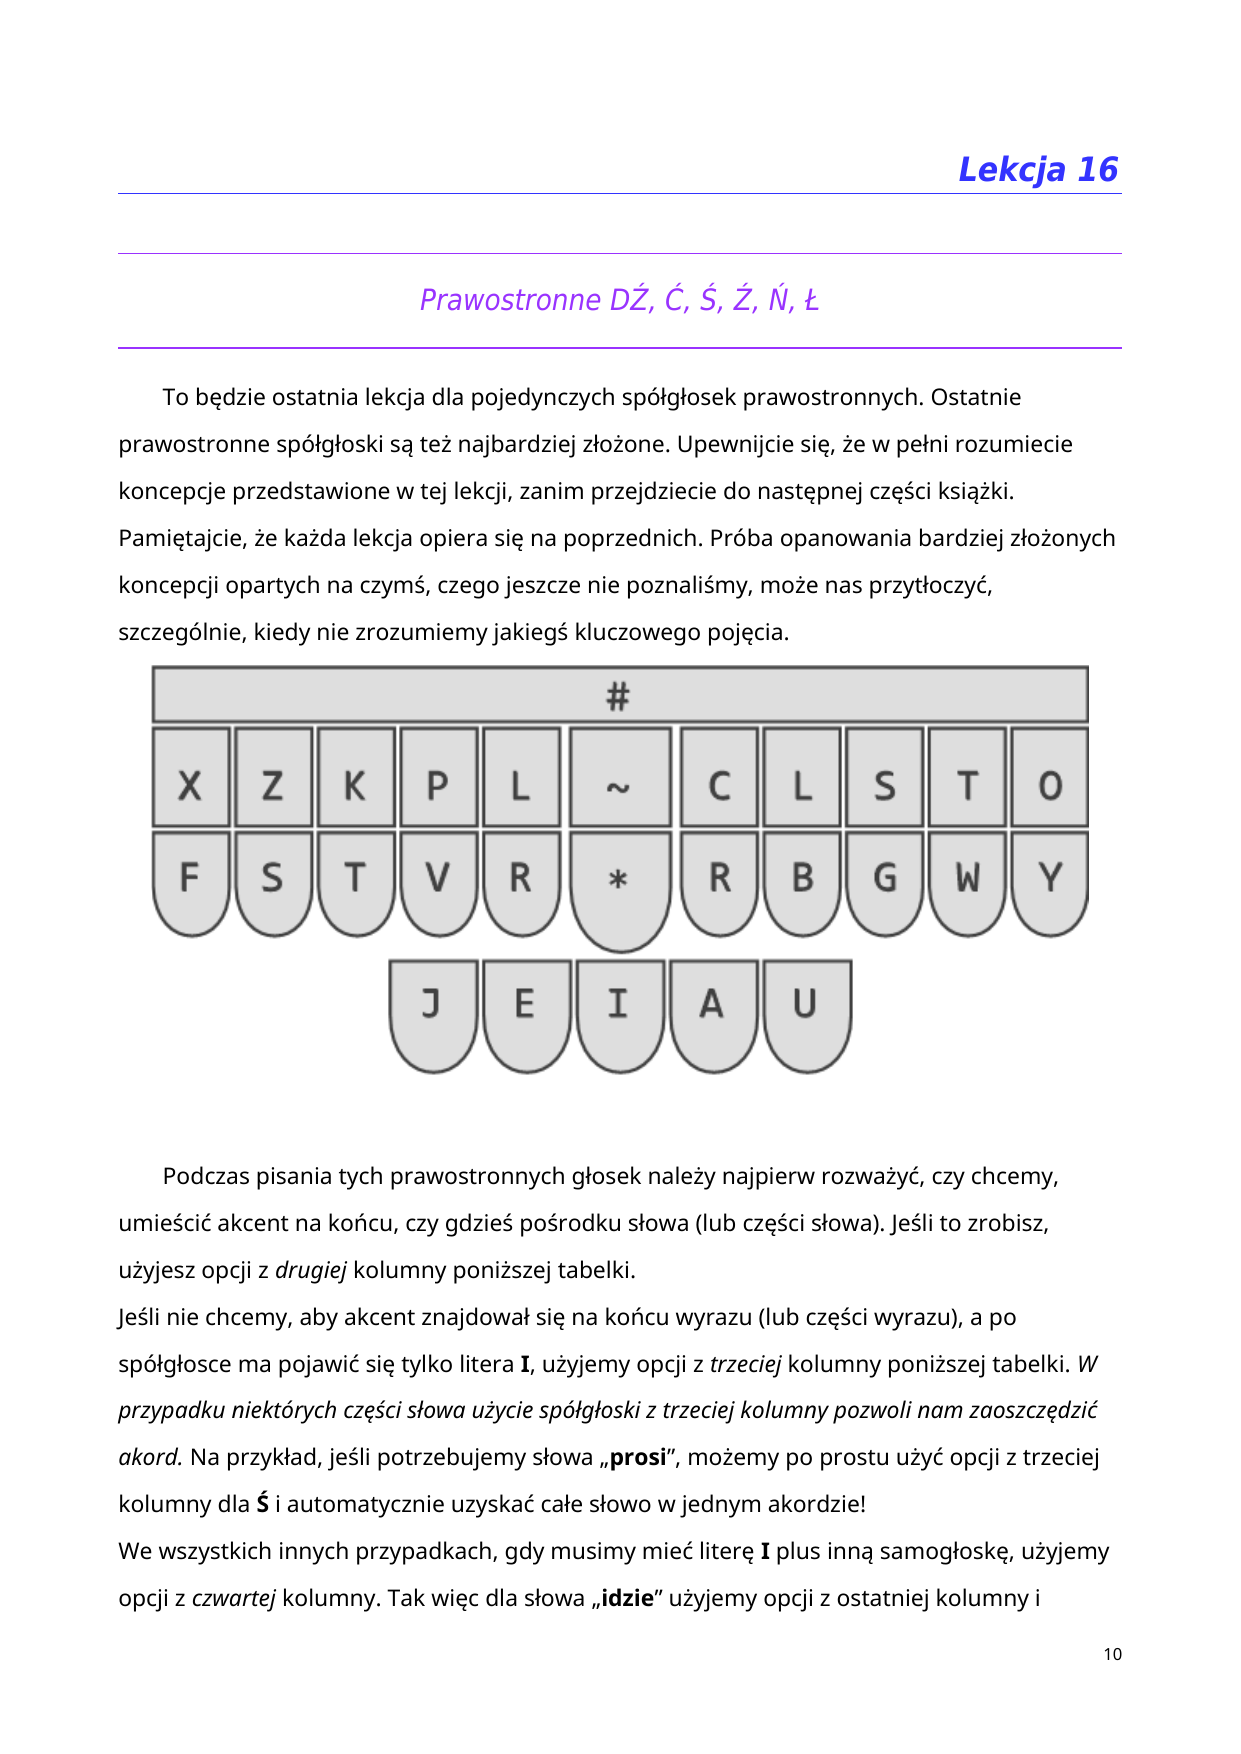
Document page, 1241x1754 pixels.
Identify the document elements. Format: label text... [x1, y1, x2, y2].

text Podczas pisania tych prawostronnych głosek należy najpierw rozważyć, czy chcemy, umieścić akcent na końcu, czy gdzieś pośrodku słowa (lub części słowa). Jeśli to zrobisz, użyjesz opcji z drugiej kolumny poniższej tabelki. Jeśli nie chcemy, aby akcent znajdował się na końcu wyrazu (lub części wyrazu), a po spółgłosce ma pojawić się tylko litera I, użyjemy opcji z trzeciej kolumny poniższej tabelki. W przypadku niektórych części słowa użycie spółgłoski z trzeciej kolumny pozwoli nam zaoszczędzić akord. Na przykład, jeśli potrzebujemy słowa „prosi”, możemy po prostu użyć opcji z trzeciej kolumny dla Ś i automatycznie uzyskać całe słowo w jednym akordzie! We wszystkich innych przypadkach, gdy musimy mieć literę I plus inną samogłoskę, użyjemy opcji z czwartej kolumny. Tak więc dla słowa „idzie” użyjemy opcji z ostatniej kolumny i [118, 1160, 1122, 1613]
picture [151, 665, 1089, 1092]
subtitle Lekcja 16 [118, 148, 1122, 193]
text To będzie ostatnia lekcja dla pojedynczych spółgłosek prawostronnych. Ostatnie prawostronne spółgłoski są też najbardziej złożone. Upewnijcie się, że w pełni rozumiecie koncepcje przedstawione w tej lekcji, zanim przejdziecie do następnej części książki. Pamiętajcie, że każda lekcja opiera się na poprzednich. Próba opanowania bardziej złożonych koncepcji opartych na czymś, czego jeszcze nie poznaliśmy, może nas przytłoczyć, szczególnie, kiedy nie zrozumiemy jakiegś kluczowego pojęcia. [118, 381, 1122, 647]
subtitle Prawostronne DŹ, Ć, Ś, Ź, Ń, Ł [118, 254, 1122, 347]
